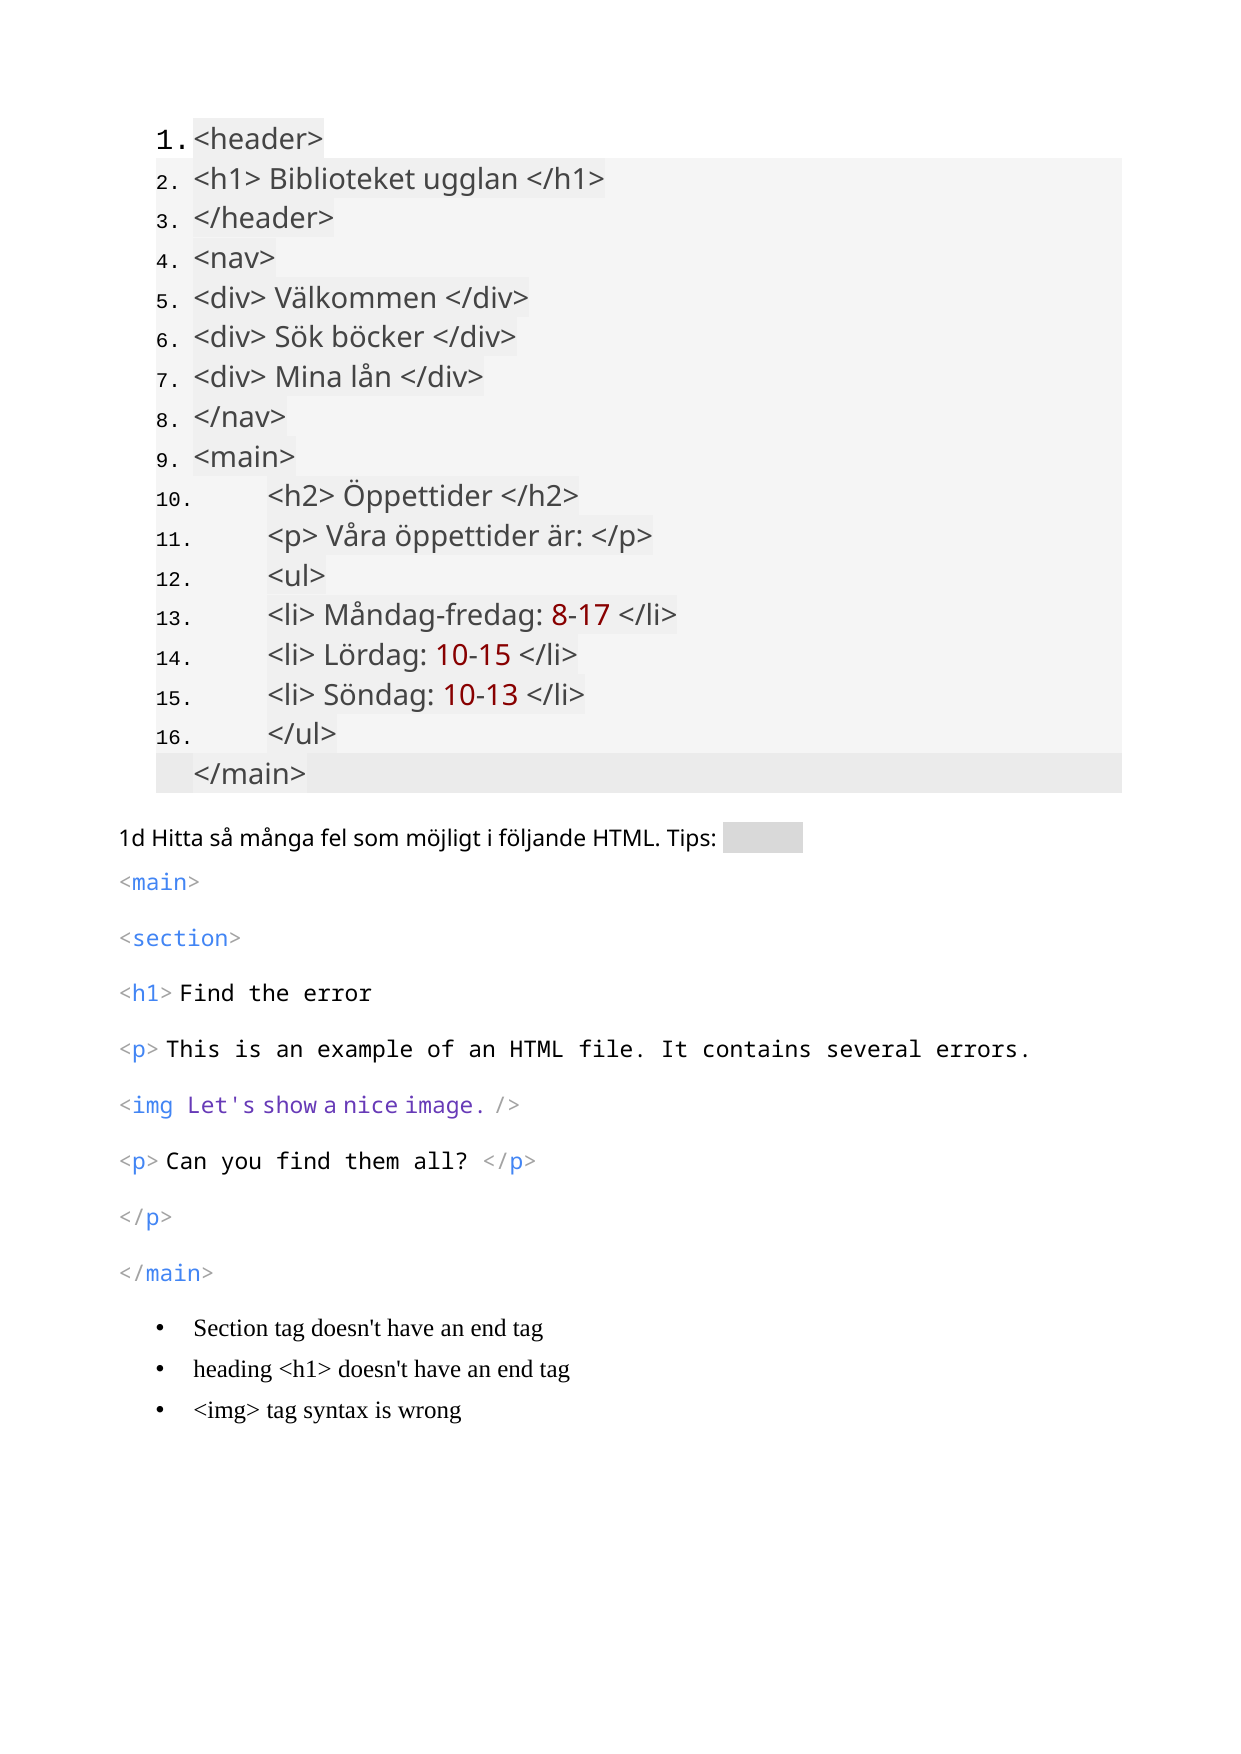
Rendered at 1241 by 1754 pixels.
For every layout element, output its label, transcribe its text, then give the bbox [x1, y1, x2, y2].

list <main> [156, 436, 1122, 476]
list <li> Måndag-fredag: 8-17 </li> [156, 594, 1122, 634]
list </nav> [156, 396, 1122, 436]
text <p> Can you find them all? </p> [118, 1145, 1122, 1176]
list </ul> [156, 714, 1122, 753]
list <nav> [156, 237, 1122, 277]
list Section tag doesn't have an end tag [156, 1313, 1122, 1342]
list <h2> Öppettider </h2> [156, 476, 1122, 515]
text <section> [118, 921, 1122, 953]
text <img Let's show a nice image. /> [118, 1089, 1122, 1121]
list <div> Välkommen </div> [156, 277, 1122, 317]
text <h1> Find the error [118, 977, 1122, 1009]
list <div> Sök böcker </div> [156, 317, 1122, 356]
text </main> [118, 1257, 1122, 1288]
list <img> tag syntax is wrong [156, 1396, 1122, 1424]
list </header> [156, 198, 1122, 237]
list <p> Våra öppettider är: </p> [156, 515, 1122, 555]
list <div> Mina lån </div> [156, 356, 1122, 396]
list <h1> Biblioteket ugglan </h1> [156, 158, 1122, 198]
list <ul> [156, 555, 1122, 594]
text <p> This is an example of an HTML file. It contains several errors. [118, 1033, 1122, 1064]
list <li> Söndag: 10-13 </li> [156, 674, 1122, 714]
list <header> [156, 118, 1122, 158]
text </p> [118, 1201, 1122, 1232]
text <main> [118, 866, 1122, 897]
text 1d Hitta så många fel som möjligt i följande HTML. Tips: minst 4 [118, 793, 1122, 853]
list heading <h1> doesn't have an end tag [156, 1354, 1122, 1383]
list <li> Lördag: 10-15 </li> [156, 634, 1122, 674]
list </main> [156, 753, 1122, 793]
